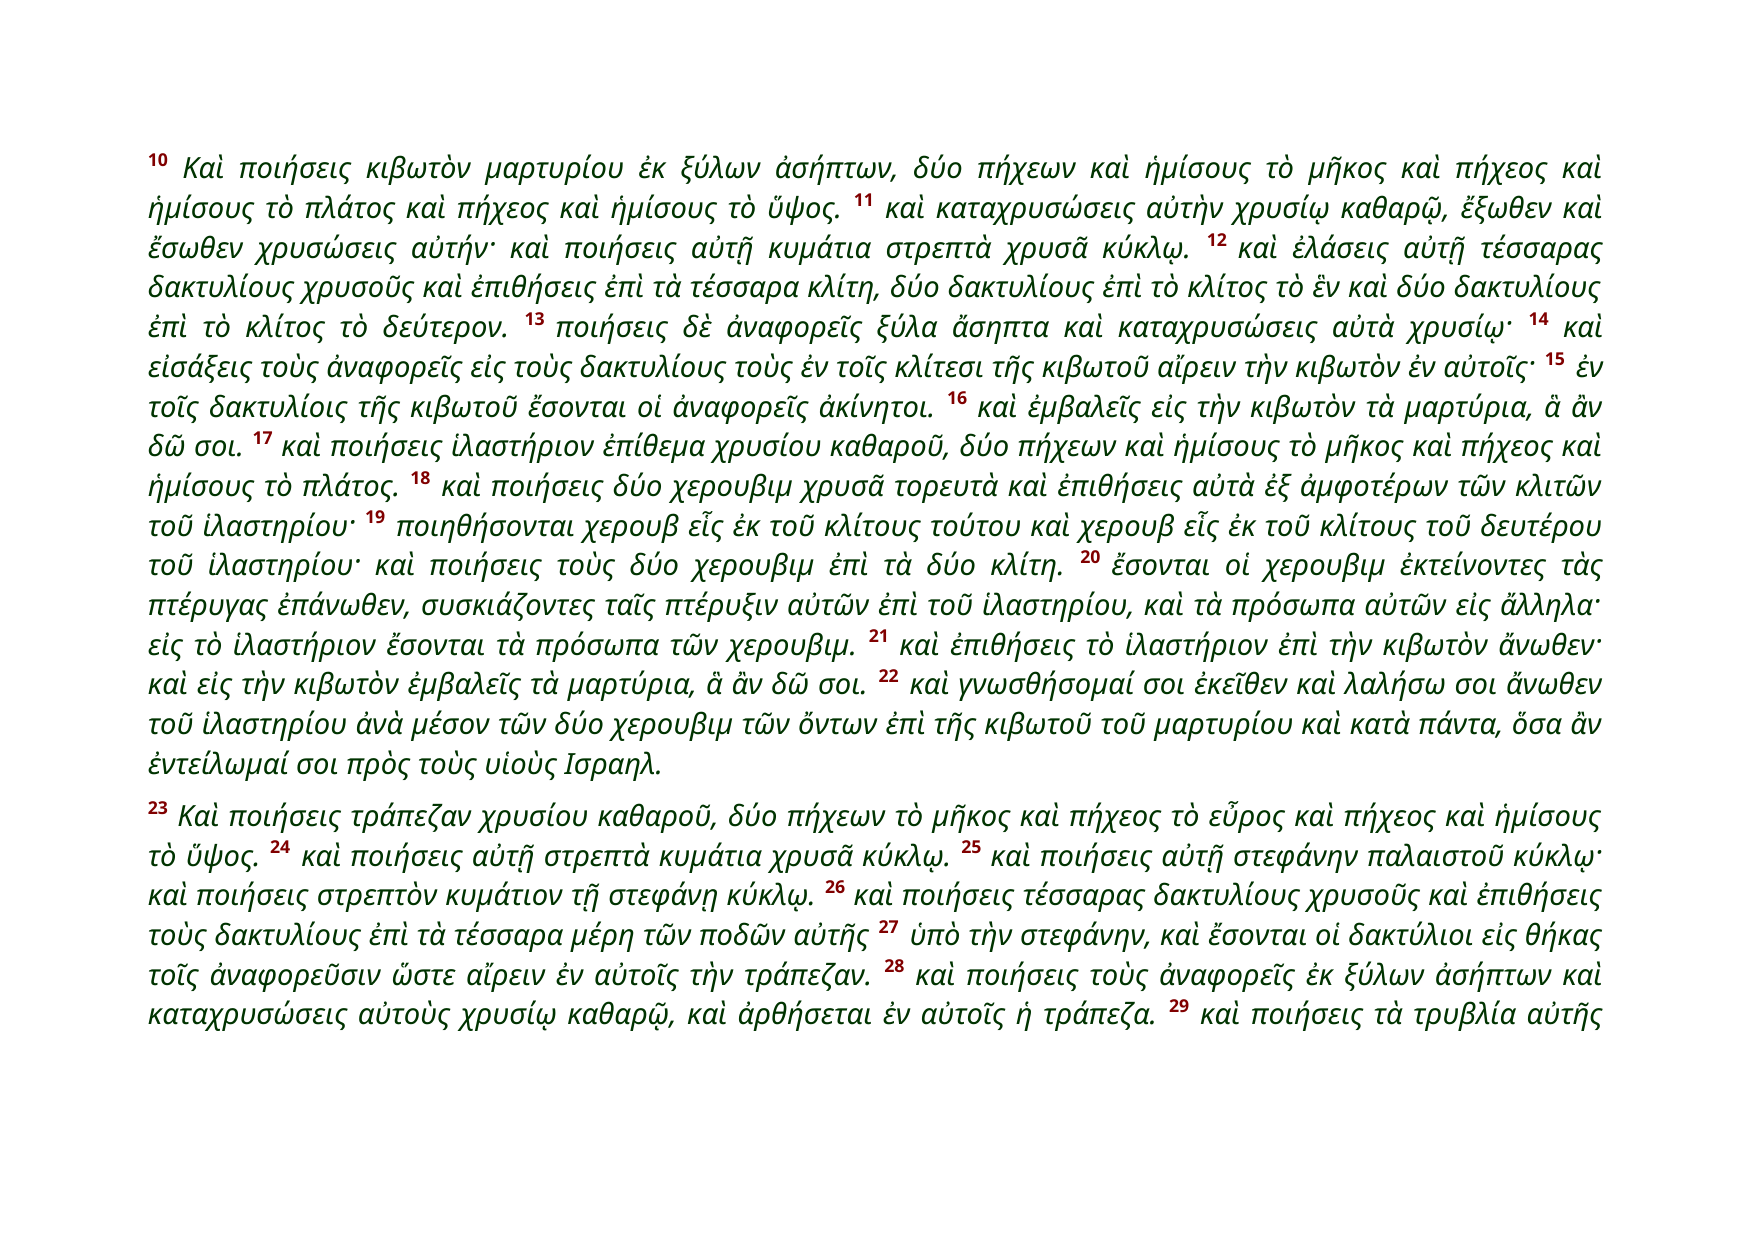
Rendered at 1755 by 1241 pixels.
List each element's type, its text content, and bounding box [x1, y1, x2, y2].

text 23 Καὶ ποιήσεις τράπεζαν χρυσίου καθαροῦ, δύο πήχεων τὸ μῆκος καὶ πήχεος τὸ εὖρος καὶ πήχεος καὶ ἡμίσους τὸ ὕψος. 24 καὶ ποιήσεις αὐτῇ στρεπτὰ κυμάτια χρυσᾶ κύκλῳ. 25 καὶ ποιήσεις αὐτῇ στεφάνην παλαιστοῦ κύκλῳ· καὶ ποιήσεις στρεπτὸν κυμάτιον τῇ στεφάνῃ κύκλῳ. 26 καὶ ποιήσεις τέσσαρας δακτυλίους χρυσοῦς καὶ ἐπιθήσεις τοὺς δακτυλίους ἐπὶ τὰ τέσσαρα μέρη τῶν ποδῶν αὐτῆς 27 ὑπὸ τὴν στεφάνην, καὶ ἔσονται οἱ δακτύλιοι εἰς θήκας τοῖς ἀναφορεῦσιν ὥστε αἴρειν ἐν αὐτοῖς τὴν τράπεζαν. 28 καὶ ποιήσεις τοὺς ἀναφορεῖς ἐκ ξύλων ἀσήπτων καὶ καταχρυσώσεις αὐτοὺς χρυσίῳ καθαρῷ, καὶ ἀρθήσεται ἐν αὐτοῖς ἡ τράπεζα. 29 καὶ ποιήσεις τὰ τρυβλία αὐτῆς [148, 795, 1606, 1033]
text 10 Καὶ ποιήσεις κιβωτὸν μαρτυρίου ἐκ ξύλων ἀσήπτων, δύο πήχεων καὶ ἡμίσους τὸ μῆκος καὶ πήχεος καὶ ἡμίσους τὸ πλάτος καὶ πήχεος καὶ ἡμίσους τὸ ὕψος. 11 καὶ καταχρυσώσεις αὐτὴν χρυσίῳ καθαρῷ, ἔξωθεν καὶ ἔσωθεν χρυσώσεις αὐτήν· καὶ ποιήσεις αὐτῇ κυμάτια στρεπτὰ χρυσᾶ κύκλῳ. 12 καὶ ἐλάσεις αὐτῇ τέσσαρας δακτυλίους χρυσοῦς καὶ ἐπιθήσεις ἐπὶ τὰ τέσσαρα κλίτη, δύο δακτυλίους ἐπὶ τὸ κλίτος τὸ ἓν καὶ δύο δακτυλίους ἐπὶ τὸ κλίτος τὸ δεύτερον. 13 ποιήσεις δὲ ἀναφορεῖς ξύλα ἄσηπτα καὶ καταχρυσώσεις αὐτὰ χρυσίῳ· 14 καὶ εἰσάξεις τοὺς ἀναφορεῖς εἰς τοὺς δακτυλίους τοὺς ἐν τοῖς κλίτεσι τῆς κιβωτοῦ αἴρειν τὴν κιβωτὸν ἐν αὐτοῖς· 15 ἐν τοῖς δακτυλίοις τῆς κιβωτοῦ ἔσονται οἱ ἀναφορεῖς ἀκίνητοι. 16 καὶ ἐμβαλεῖς εἰς τὴν κιβωτὸν τὰ μαρτύρια, ἃ ἂν δῶ σοι. 17 καὶ ποιήσεις ἱλαστήριον ἐπίθεμα χρυσίου καθαροῦ, δύο πήχεων καὶ ἡμίσους τὸ μῆκος καὶ πήχεος καὶ ἡμίσους τὸ πλάτος. 18 καὶ ποιήσεις δύο χερουβιμ χρυσᾶ τορευτὰ καὶ ἐπιθήσεις αὐτὰ ἐξ ἀμφοτέρων τῶν κλιτῶν τοῦ ἱλαστηρίου· 19 ποιηθήσονται χερουβ εἷς ἐκ τοῦ κλίτους τούτου καὶ χερουβ εἷς ἐκ τοῦ κλίτους τοῦ δευτέρου τοῦ ἱλαστηρίου· καὶ ποιήσεις τοὺς δύο χερουβιμ ἐπὶ τὰ δύο κλίτη. 20 ἔσονται οἱ χερουβιμ ἐκτείνοντες τὰς πτέρυγας ἐπάνωθεν, συσκιάζοντες ταῖς πτέρυξιν αὐτῶν ἐπὶ τοῦ ἱλαστηρίου, καὶ τὰ πρόσωπα αὐτῶν εἰς ἄλληλα· εἰς τὸ ἱλαστήριον ἔσονται τὰ πρόσωπα τῶν χερουβιμ. 21 καὶ ἐπιθήσεις τὸ ἱλαστήριον ἐπὶ τὴν κιβωτὸν ἄνωθεν· καὶ εἰς τὴν κιβωτὸν ἐμβαλεῖς τὰ μαρτύρια, ἃ ἂν δῶ σοι. 22 καὶ γνωσθήσομαί σοι ἐκεῖθεν καὶ λαλήσω σοι ἄνωθεν τοῦ ἱλαστηρίου ἀνὰ μέσον τῶν δύο χερουβιμ τῶν ὄντων ἐπὶ τῆς κιβωτοῦ τοῦ μαρτυρίου καὶ κατὰ πάντα, ὅσα ἂν ἐντείλωμαί σοι πρὸς τοὺς υἱοὺς Ισραηλ. [148, 148, 1606, 783]
